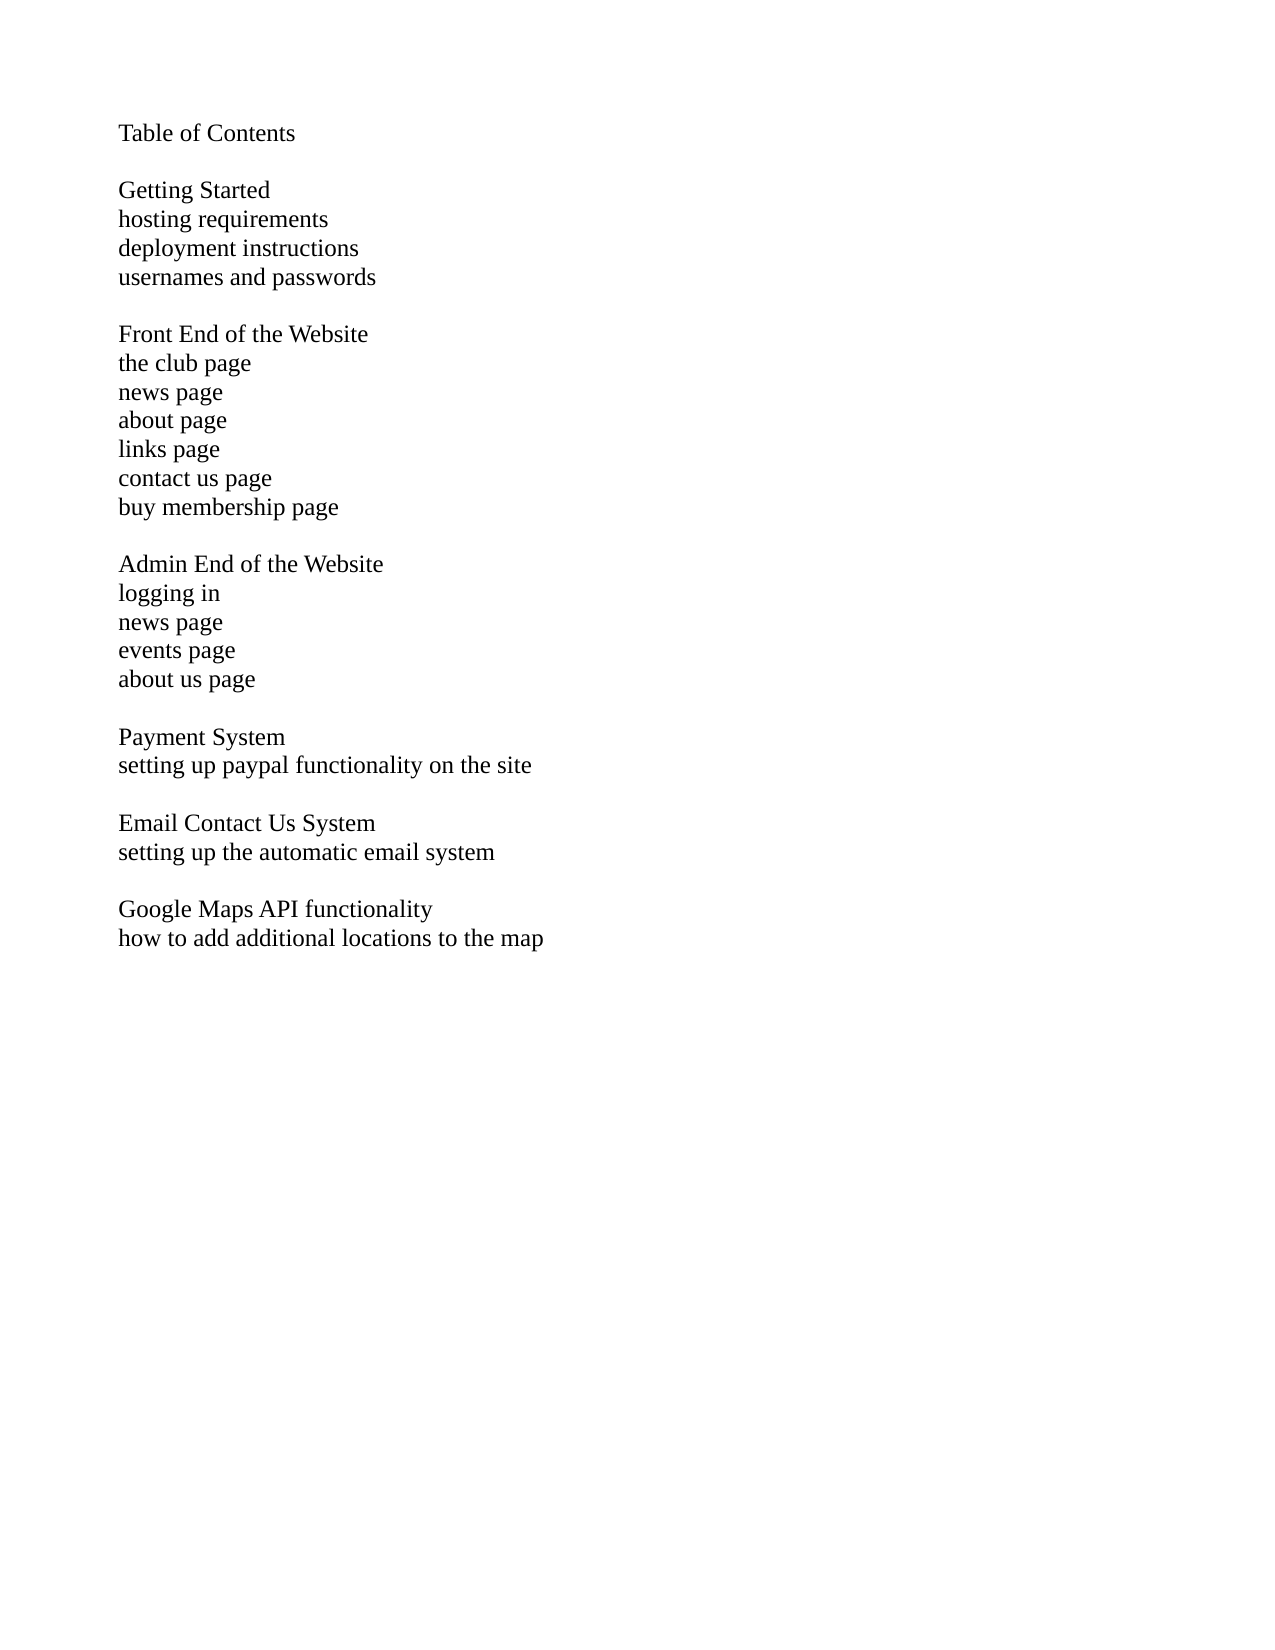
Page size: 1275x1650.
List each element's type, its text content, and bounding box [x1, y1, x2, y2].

text buy membership page [118, 492, 1157, 521]
text contact us page [118, 463, 1157, 492]
text Payment System [118, 722, 1157, 751]
text setting up the automatic email system [118, 837, 1157, 866]
text links page [118, 434, 1157, 463]
text news page [118, 377, 1157, 406]
text Email Contact Us System [118, 808, 1157, 837]
text the club page [118, 348, 1157, 377]
text how to add additional locations to the map [118, 923, 1157, 952]
text Front End of the Website [118, 291, 1157, 348]
text about us page [118, 664, 1157, 693]
text logging in [118, 578, 1157, 607]
text deployment instructions usernames and passwords [118, 233, 1157, 291]
text Table of Contents Getting Started [118, 118, 1157, 204]
text hosting requirements [118, 204, 1157, 233]
text news page [118, 607, 1157, 636]
text events page [118, 636, 1157, 664]
text Google Maps API functionality [118, 894, 1157, 923]
text Admin End of the Website [118, 549, 1157, 578]
text setting up paypal functionality on the site [118, 751, 1157, 779]
text about page [118, 406, 1157, 434]
